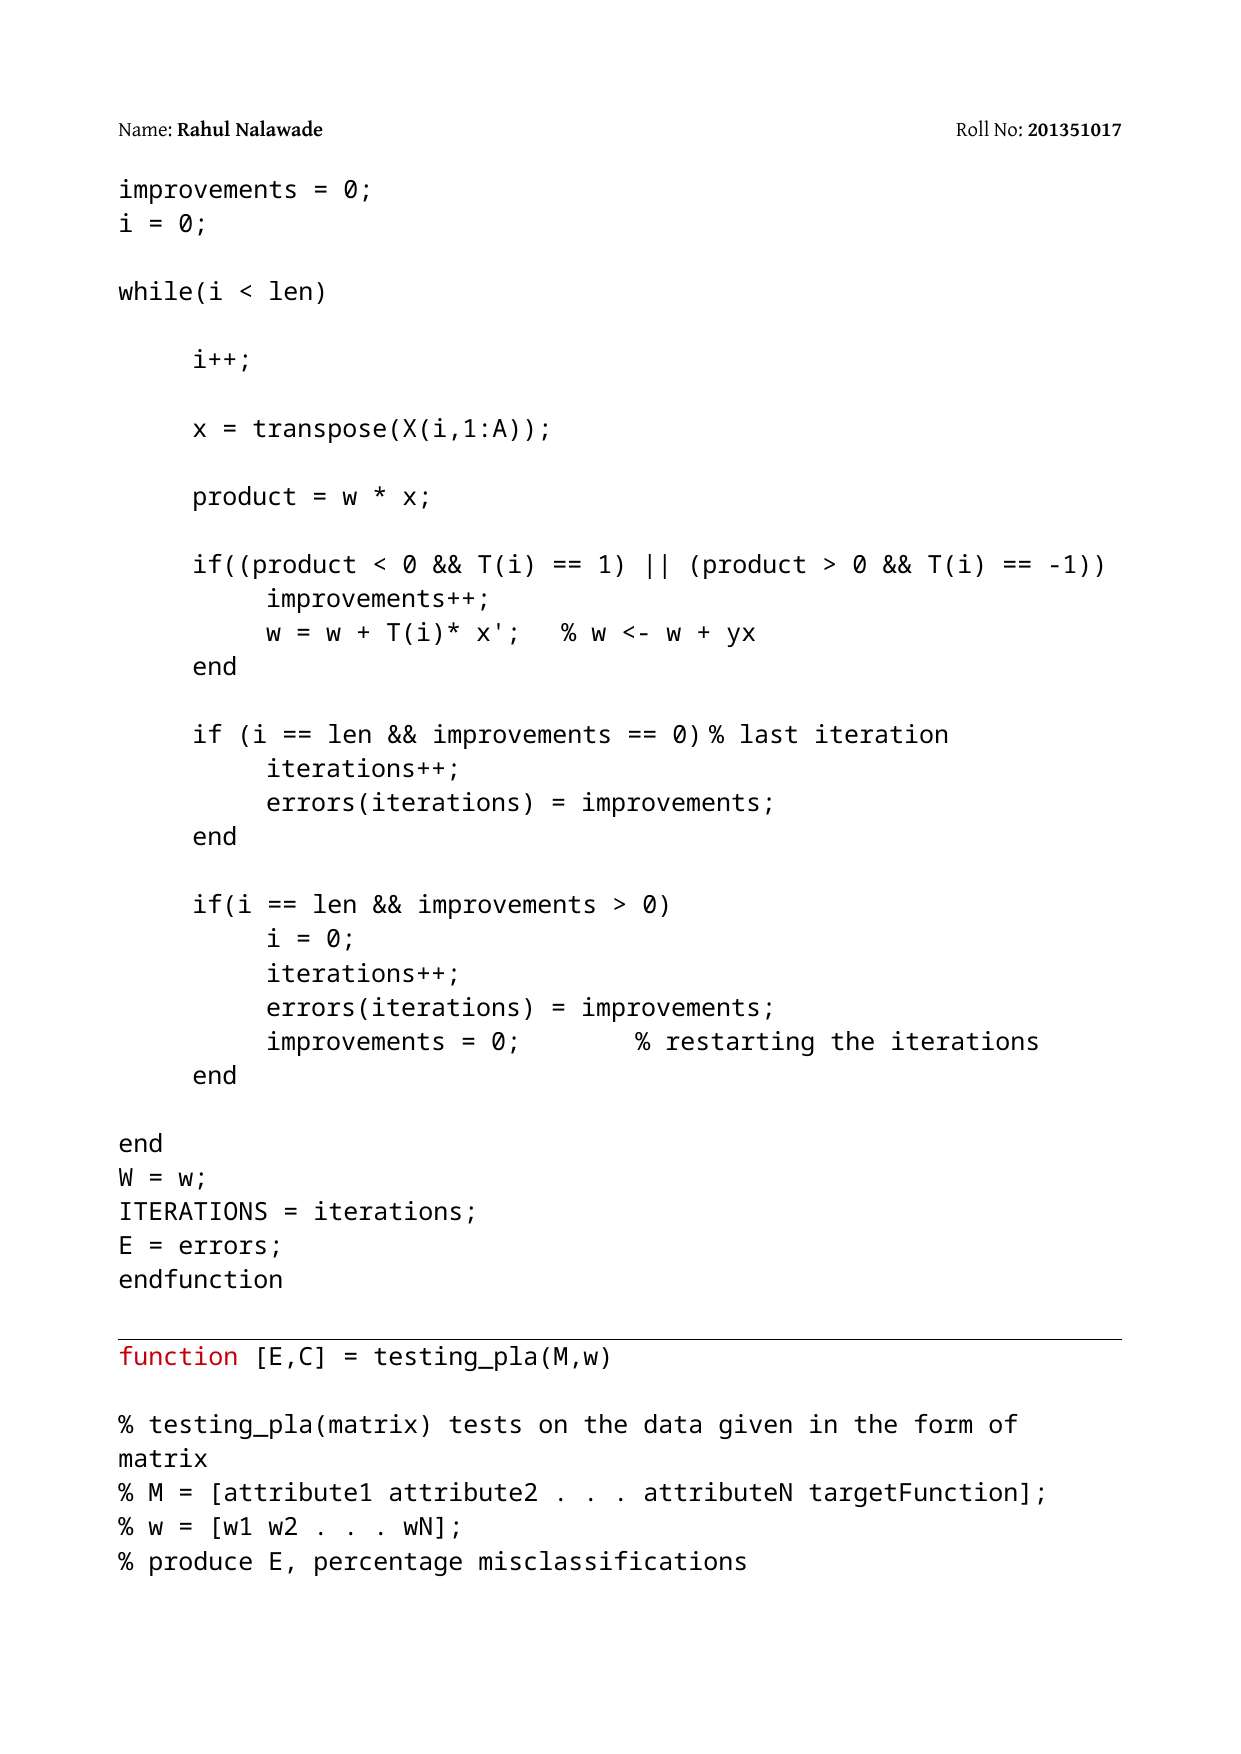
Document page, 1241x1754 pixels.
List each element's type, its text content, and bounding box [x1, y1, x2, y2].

text improvements++; [118, 581, 1122, 614]
text % M = [attribute1 attribute2 . . . attributeN targetFunction]; [118, 1475, 1122, 1509]
text if (i == len && improvements == 0) % last iteration [118, 717, 1122, 751]
text % testing_pla(matrix) tests on the data given in the form of matrix [118, 1407, 1122, 1475]
text W = w; [118, 1159, 1122, 1194]
text product = w * x; [118, 478, 1122, 512]
text x = transpose(X(i,1:A)); [118, 410, 1122, 444]
text % w = [w1 w2 . . . wN]; [118, 1509, 1122, 1543]
text end [118, 819, 1122, 853]
text i = 0; [118, 921, 1122, 955]
text i = 0; [118, 206, 1122, 240]
text w = w + T(i)* x'; % w <- w + yx [118, 614, 1122, 649]
text iterations++; [118, 751, 1122, 785]
text i++; [118, 342, 1122, 376]
text errors(iterations) = improvements; [118, 785, 1122, 819]
text endfunction [118, 1262, 1122, 1296]
text end [118, 1057, 1122, 1091]
text if((product < 0 && T(i) == 1) || (product > 0 && T(i) == -1)) [118, 546, 1122, 581]
text iterations++; [118, 955, 1122, 989]
text end [118, 649, 1122, 683]
text function [E,C] = testing_pla(M,w) [118, 1340, 1122, 1373]
text E = errors; [118, 1228, 1122, 1262]
text improvements = 0; % restarting the iterations [118, 1023, 1122, 1057]
text end [118, 1126, 1122, 1159]
text % produce E, percentage misclassifications [118, 1543, 1122, 1577]
text while(i < len) [118, 274, 1122, 308]
text improvements = 0; [118, 172, 1122, 206]
text ITERATIONS = iterations; [118, 1194, 1122, 1228]
text errors(iterations) = improvements; [118, 989, 1122, 1023]
text if(i == len && improvements > 0) [118, 887, 1122, 921]
